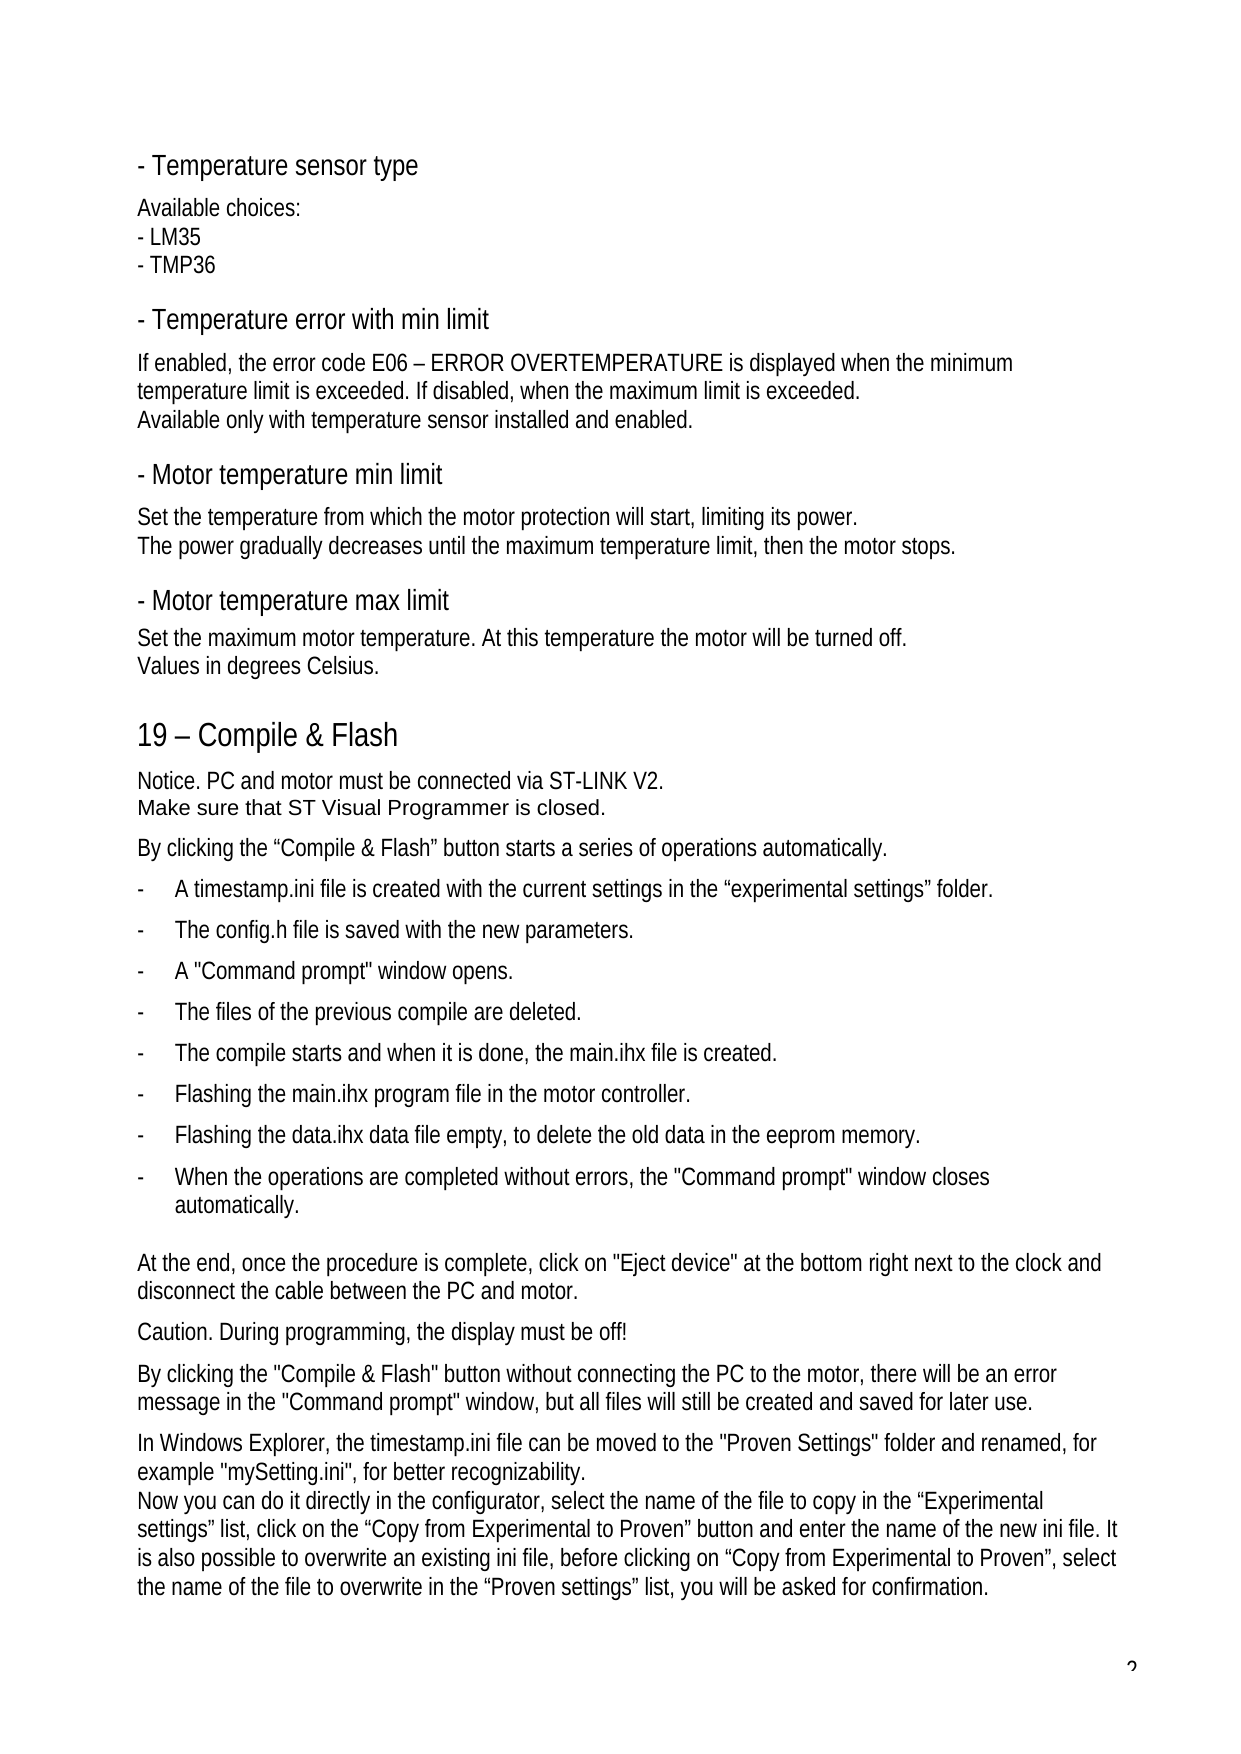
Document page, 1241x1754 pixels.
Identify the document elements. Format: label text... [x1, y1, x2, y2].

text Now you can do it directly in the configurator, select the name of the file to copy in the “Experimental settings” list, click on the “Copy from Experimental to Proven” button and enter the name of the new ini file. It is also possible to overwrite an existing ini file, before clicking on “Copy from Experimental to Proven”, select the name of the file to overwrite in the “Proven settings” list, you will be asked for confirmation. [137, 1486, 1122, 1600]
text In Windows Explorer, the timestamp.ini file can be moved to the "Proven Settings" folder and renamed, for example "mySetting.ini", for better recognizability. [137, 1428, 1122, 1486]
text By clicking the “Compile & Flash” button starts a series of operations automatically. [137, 832, 1122, 861]
text Notice. PC and motor must be connected via ST-LINK V2. [137, 766, 1122, 795]
text - LM35 [137, 221, 1122, 250]
list The files of the previous compile are deleted. [137, 997, 1122, 1026]
text The power gradually decreases until the maximum temperature limit, then the motor stops. [137, 531, 1122, 560]
text At the end, once the procedure is complete, click on "Eject device" at the bottom right next to the clock and disconnect the cable between the PC and motor. [137, 1248, 1122, 1305]
list The compile starts and when it is done, the main.ihx file is created. [137, 1038, 1122, 1067]
list Flashing the main.ihx program file in the motor controller. [137, 1079, 1122, 1108]
text - Motor temperature min limit [137, 457, 1122, 491]
text Make sure that ST Visual Programmer is closed. [137, 795, 1122, 820]
text - Motor temperature max limit [137, 583, 1122, 617]
text - Temperature sensor type [137, 148, 1122, 181]
text Values ​​in degrees Celsius. [137, 651, 1122, 680]
list When the operations are completed without errors, the "Command prompt" window closes automatically. [137, 1162, 1122, 1219]
text By clicking the "Compile & Flash" button without connecting the PC to the motor, there will be an error message in the "Command prompt" window, but all files will still be created and saved for later use. [137, 1358, 1122, 1416]
list A timestamp.ini file is created with the current settings in the “experimental settings” folder. [137, 874, 1122, 902]
list Flashing the data.ihx data file empty, to delete the old data in the eeprom memory. [137, 1121, 1122, 1149]
list The config.h file is saved with the new parameters. [137, 915, 1122, 943]
text If enabled, the error code E06 – ERROR OVERTEMPERATURE is displayed when the minimum temperature limit is exceeded. If disabled, when the maximum limit is exceeded. [137, 348, 1122, 405]
text Caution. During programming, the display must be off! [137, 1317, 1122, 1346]
text Set the maximum motor temperature. At this temperature the motor will be turned off. [137, 623, 1122, 651]
text Set the temperature from which the motor protection will start, limiting its power. [137, 502, 1122, 531]
text Available choices: [137, 193, 1122, 221]
text - Temperature error with min limit [137, 302, 1122, 336]
list A "Command prompt" window opens. [137, 956, 1122, 984]
text Available only with temperature sensor installed and enabled. [137, 405, 1122, 433]
text - TMP36 [137, 250, 1122, 279]
text 19 – Compile & Flash [137, 715, 1122, 754]
